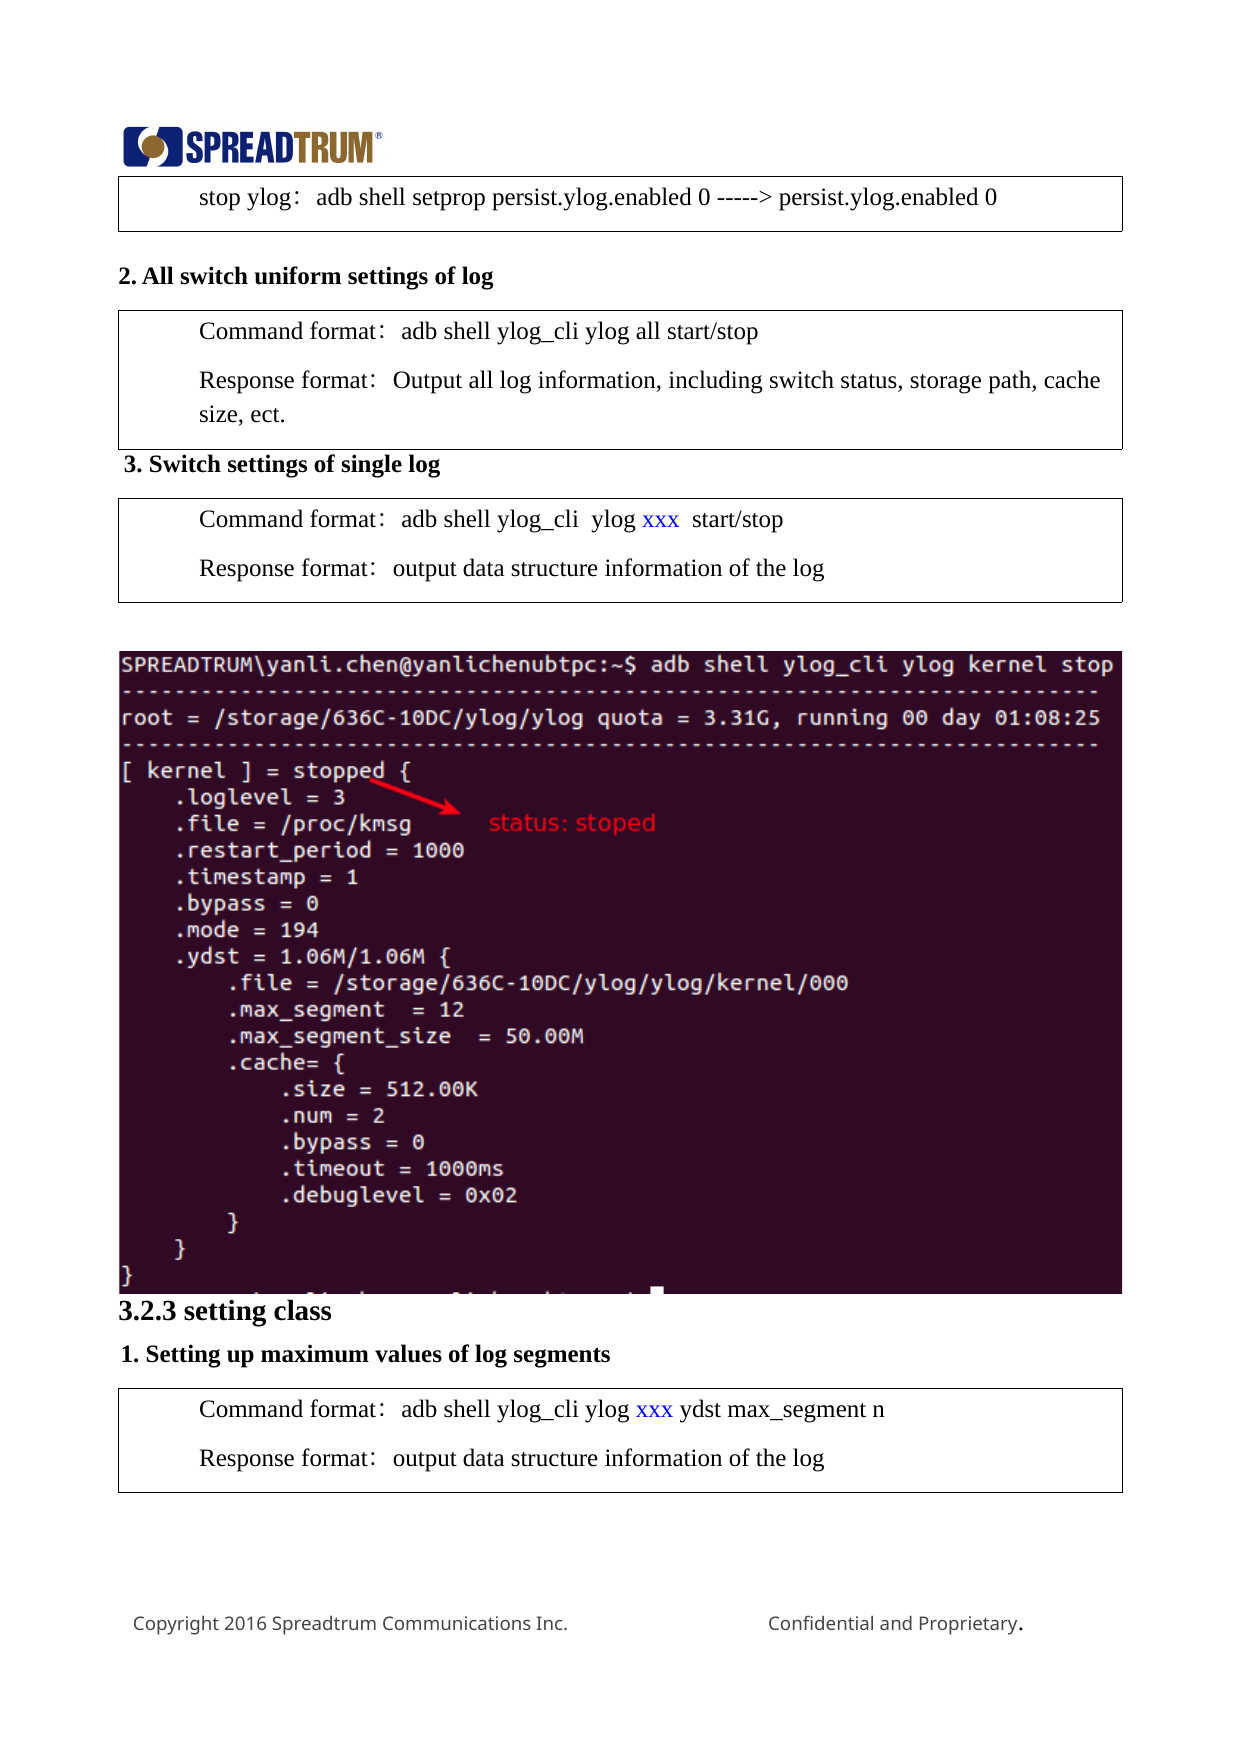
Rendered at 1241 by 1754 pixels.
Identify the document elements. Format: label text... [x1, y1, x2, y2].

picture [118, 651, 1123, 1294]
table_header Command format：adb shell ylog_cli ylog xxx start/stop Response format：output data structure information of the log [119, 499, 1122, 602]
picture [120, 123, 386, 168]
list 1. Setting up maximum values of log segments [83, 1339, 1122, 1368]
table_header Command format：adb shell ylog_cli ylog all start/stop Response format：Output all log information, including switch status, storage path, cache size, ect. [119, 311, 1122, 449]
text 2. All switch uniform settings of log [118, 261, 1122, 290]
subtitle 3.2.3 setting class [118, 1294, 1122, 1327]
table_header stop ylog：adb shell setprop persist.ylog.enabled 0 -----> persist.ylog.enabled 0 [119, 177, 1122, 231]
table_header Command format：adb shell ylog_cli ylog xxx ydst max_segment n Response format：output data structure information of the log [119, 1389, 1122, 1492]
list 3. Switch settings of single log [87, 449, 1122, 477]
